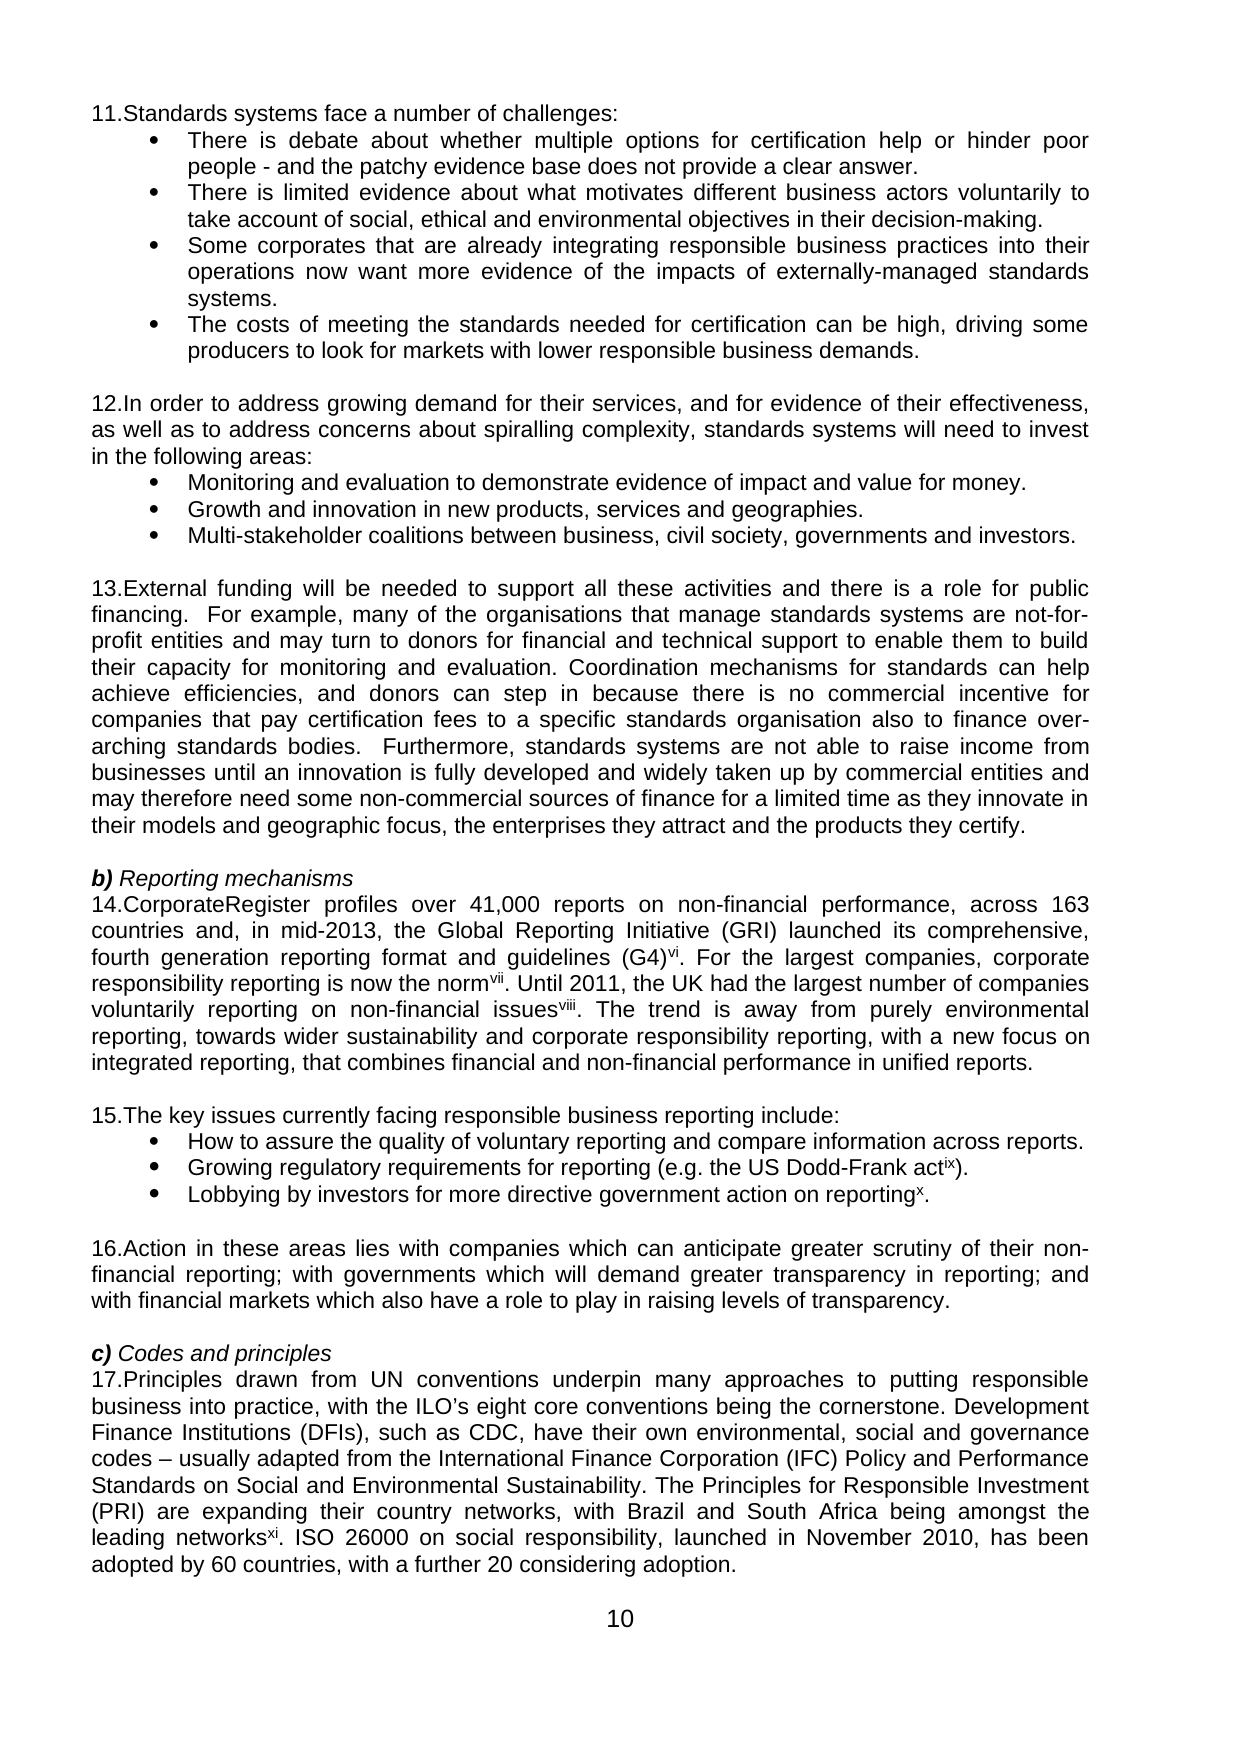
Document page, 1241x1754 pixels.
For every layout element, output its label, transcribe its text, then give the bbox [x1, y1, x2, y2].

text b) Reporting mechanisms [91, 864, 1090, 891]
list The key issues currently facing responsible business reporting include: [150, 1102, 1090, 1128]
list CorporateRegister profiles over 41,000 reports on non-financial performance, across 163 countries and, in mid-2013, the Global Reporting Initiative (GRI) launched its comprehensive, fourth generation reporting format and guidelines (G4). For the largest companies, corporate responsibility reporting is now the norm. Until 2011, the UK had the largest number of companies voluntarily reporting on non-financial issues. The trend is away from purely environmental reporting, towards wider sustainability and corporate responsibility reporting, with a new focus on integrated reporting, that combines financial and non-financial performance in unified reports. [150, 891, 1090, 1075]
list Standards systems face a number of challenges: [150, 100, 1090, 127]
list Monitoring and evaluation to demonstrate evidence of impact and value for money. [150, 469, 1090, 496]
list Multi-stakeholder coalitions between business, civil society, governments and investors. [150, 522, 1090, 548]
list The costs of meeting the standards needed for certification can be high, driving some producers to look for markets with lower responsible business demands. [150, 311, 1090, 364]
list Some corporates that are already integrating responsible business practices into their operations now want more evidence of the impacts of externally-managed standards systems. [150, 232, 1090, 311]
list In order to address growing demand for their services, and for evidence of their effectiveness, as well as to address concerns about spiralling complexity, standards systems will need to invest in the following areas: [150, 390, 1090, 469]
list Lobbying by investors for more directive government action on reporting. [150, 1181, 1090, 1208]
list There is limited evidence about what motivates different business actors voluntarily to take account of social, ethical and environmental objectives in their decision-making. [150, 179, 1090, 232]
list External funding will be needed to support all these activities and there is a role for public financing. For example, many of the organisations that manage standards systems are not-for- profit entities and may turn to donors for financial and technical support to enable them to build their capacity for monitoring and evaluation. Coordination mechanisms for standards can help achieve efficiencies, and donors can step in because there is no commercial incentive for companies that pay certification fees to a specific standards organisation also to finance over-arching standards bodies. Furthermore, standards systems are not able to raise income from businesses until an innovation is fully developed and widely taken up by commercial entities and may therefore need some non-commercial sources of finance for a limited time as they innovate in their models and geographic focus, the enterprises they attract and the products they certify. [150, 574, 1090, 838]
list How to assure the quality of voluntary reporting and compare information across reports. [150, 1128, 1090, 1154]
list Growing regulatory requirements for reporting (e.g. the US Dodd-Frank act). [150, 1154, 1090, 1181]
list Action in these areas lies with companies which can anticipate greater scrutiny of their non-financial reporting; with governments which will demand greater transparency in reporting; and with financial markets which also have a role to play in raising levels of transparency. [150, 1234, 1090, 1313]
text c) Codes and principles [91, 1340, 1090, 1366]
list There is debate about whether multiple options for certification help or hinder poor people - and the patchy evidence base does not provide a clear answer. [150, 127, 1090, 179]
list Principles drawn from UN conventions underpin many approaches to putting responsible business into practice, with the ILO’s eight core conventions being the cornerstone. Development Finance Institutions (DFIs), such as CDC, have their own environmental, social and governance codes – usually adapted from the International Finance Corporation (IFC) Policy and Performance Standards on Social and Environmental Sustainability. The Principles for Responsible Investment (PRI) are expanding their country networks, with Brazil and South Africa being amongst the leading networks. ISO 26000 on social responsibility, launched in November 2010, has been adopted by 60 countries, with a further 20 considering adoption. [150, 1366, 1090, 1577]
list Growth and innovation in new products, services and geographies. [150, 496, 1090, 522]
